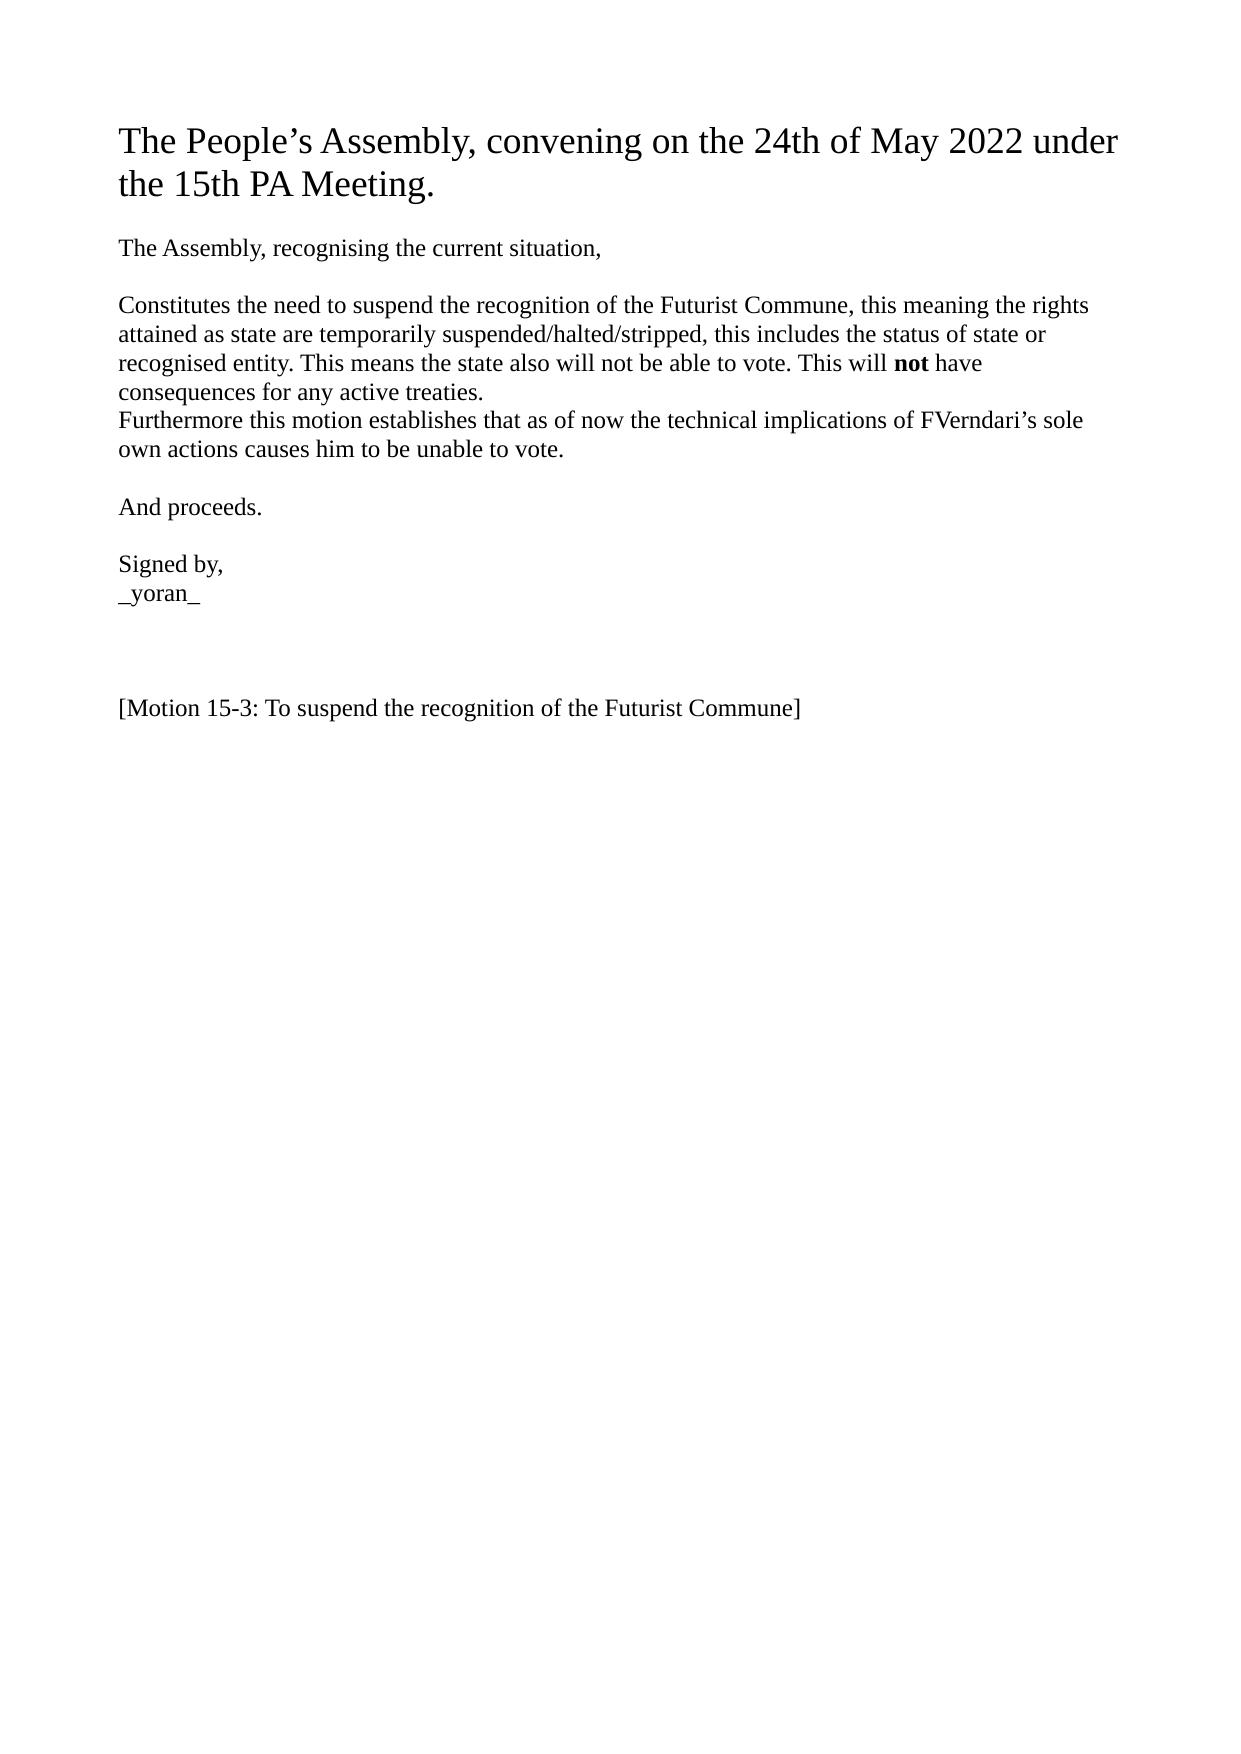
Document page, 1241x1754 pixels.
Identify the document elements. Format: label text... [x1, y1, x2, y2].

text The Assembly, recognising the current situation, [118, 233, 1122, 262]
text _yoran_ [118, 578, 1122, 607]
text The People’s Assembly, convening on the 24th of May 2022 under the 15th PA Meeting. [118, 118, 1122, 204]
text Signed by, [118, 549, 1122, 578]
text And proceeds. [118, 492, 1122, 521]
text [Motion 15-3: To suspend the recognition of the Futurist Commune] [118, 693, 1122, 722]
text Constitutes the need to suspend the recognition of the Futurist Commune, this meaning the rights attained as state are temporarily suspended/halted/stripped, this includes the status of state or recognised entity. This means the state also will not be able to vote. This will not have consequences for any active treaties. [118, 291, 1122, 406]
text Furthermore this motion establishes that as of now the technical implications of FVerndari’s sole own actions causes him to be unable to vote. [118, 406, 1122, 463]
